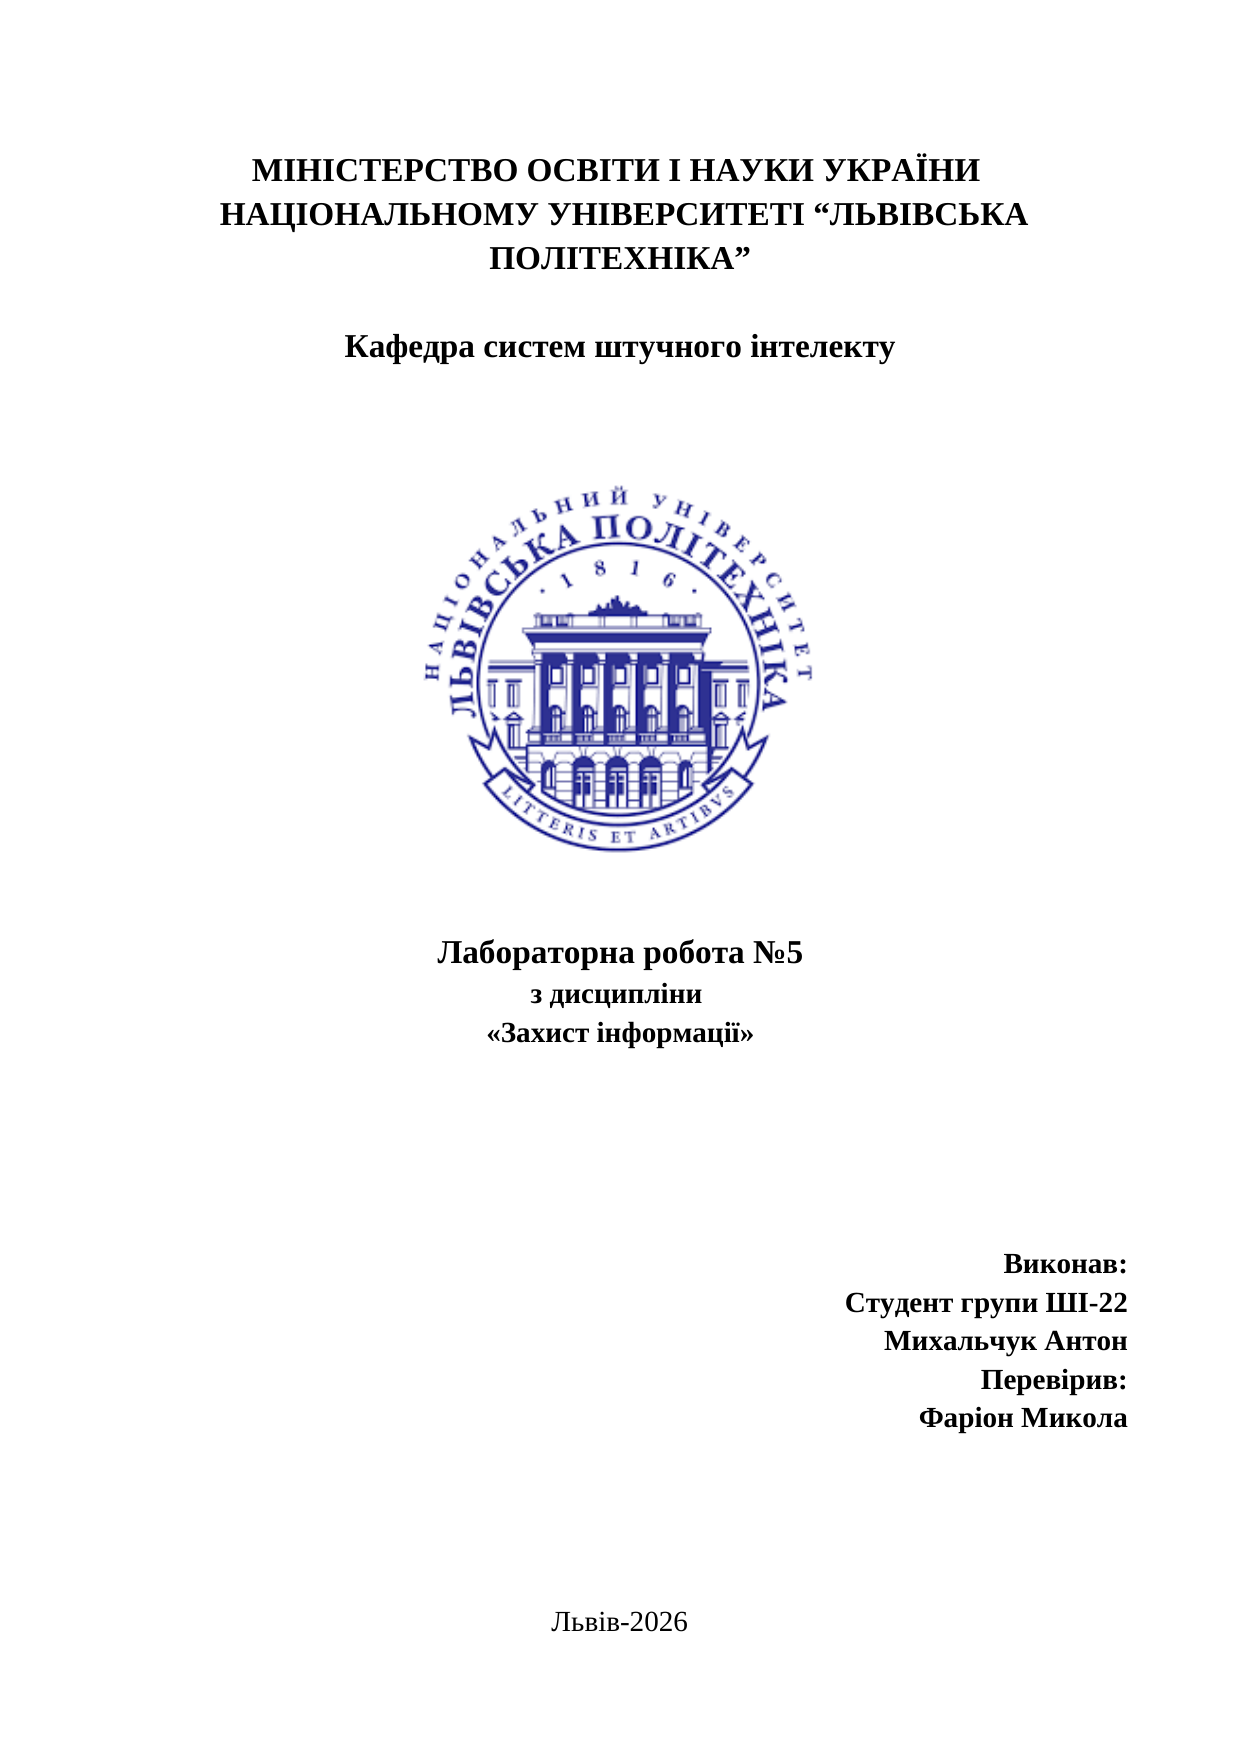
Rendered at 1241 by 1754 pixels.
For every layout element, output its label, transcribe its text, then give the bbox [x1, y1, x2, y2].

text «Захист інформації» [112, 1015, 1128, 1049]
text Михальчук Антон [112, 1323, 1128, 1357]
text НАЦІОНАЛЬНОМУ УНІВЕРСИТЕТІ “ЛЬВІВСЬКА ПОЛІТЕХНІКА” [112, 194, 1128, 276]
text Перевірив: [112, 1362, 1128, 1396]
text Кафедра систем штучного інтелекту [112, 326, 1128, 364]
text Лабораторна робота №5 [112, 933, 1128, 971]
text Фаріон Микола [112, 1401, 1128, 1434]
text з дисципліни [112, 977, 1128, 1010]
text Студент групи ШІ-22 [112, 1285, 1128, 1318]
text Виконав: [112, 1246, 1128, 1280]
picture [407, 458, 833, 883]
text МІНІСТЕРСТВО ОСВІТИ І НАУКИ УКРАЇНИ [112, 150, 1128, 188]
